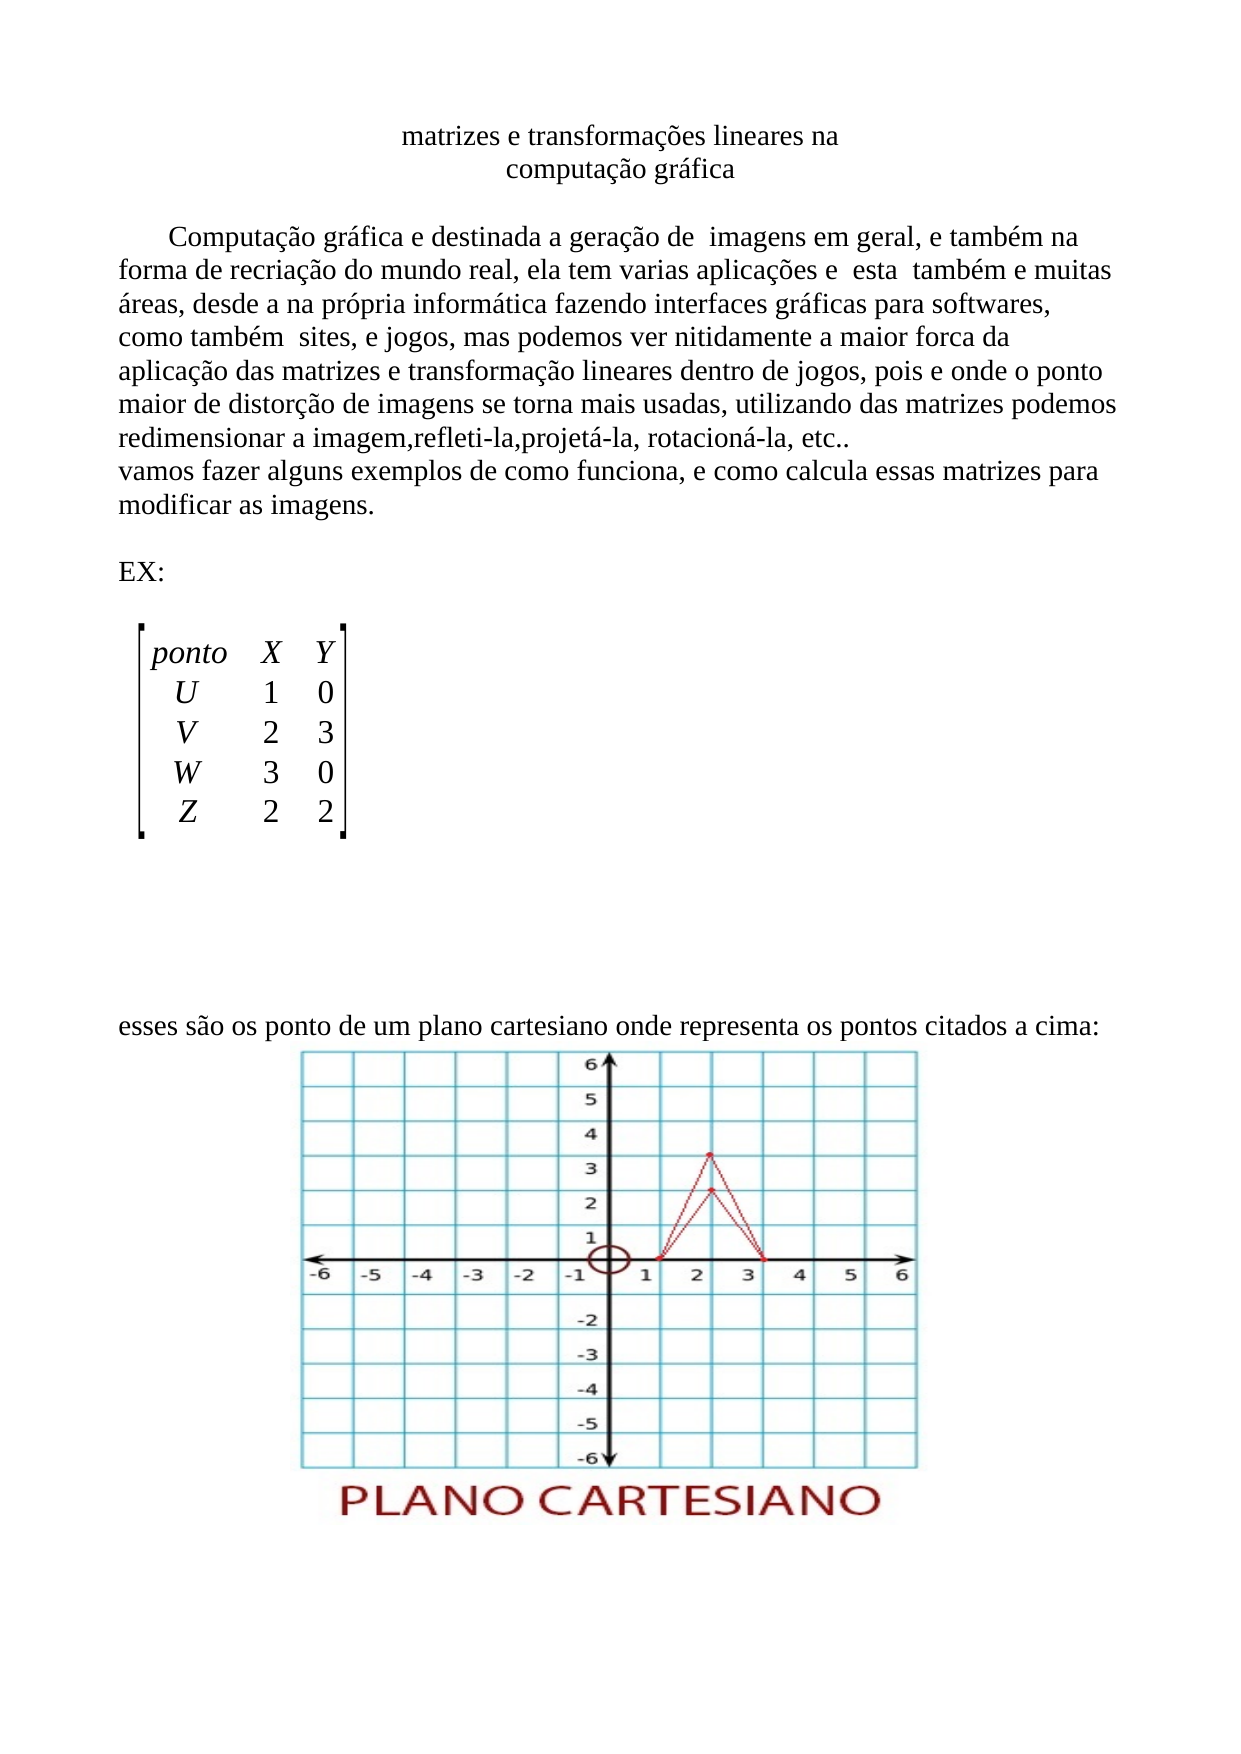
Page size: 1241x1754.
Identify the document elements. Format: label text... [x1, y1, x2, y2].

picture [290, 1041, 951, 1525]
text EX: [118, 554, 1122, 588]
text esses são os ponto de um plano cartesiano onde representa os pontos citados a cima: [118, 1008, 1122, 1041]
text computação gráfica [118, 152, 1122, 185]
text vamos fazer alguns exemplos de como funciona, e como calcula essas matrizes para modificar as imagens. [118, 453, 1122, 521]
text matrizes e transformações lineares na [118, 118, 1122, 152]
text Computação gráfica e destinada a geração de imagens em geral, e também na forma de recriação do mundo real, ela tem varias aplicações e esta também e muitas áreas, desde a na própria informática fazendo interfaces gráficas para softwares, como também sites, e jogos, mas podemos ver nitidamente a maior forca da aplicação das matrizes e transformação lineares dentro de jogos, pois e onde o ponto maior de distorção de imagens se torna mais usadas, utilizando das matrizes podemos redimensionar a imagem,refleti-la,projetá-la, rotacioná-la, etc.. [118, 219, 1122, 453]
